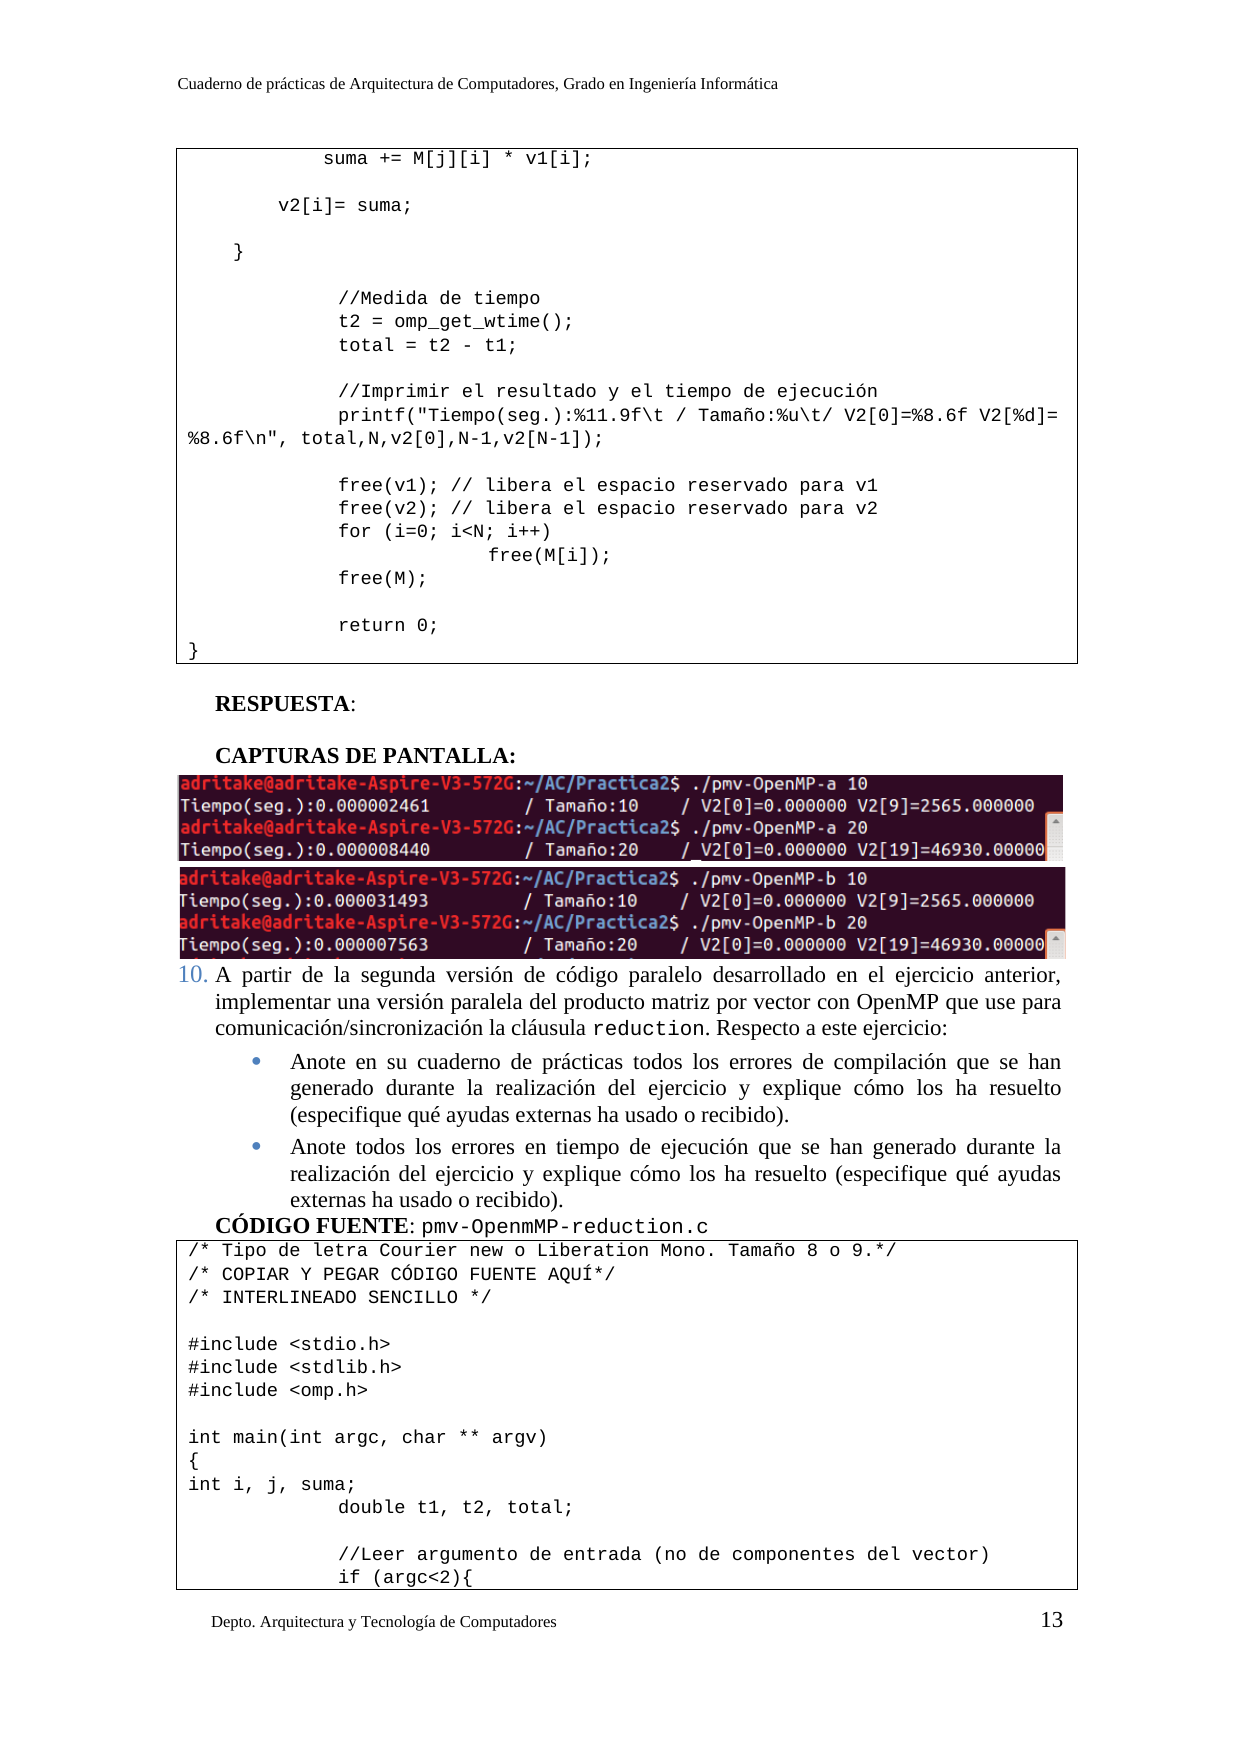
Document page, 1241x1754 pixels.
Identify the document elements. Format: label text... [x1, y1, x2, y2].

table_header suma += M[j][i] * v1[i]; v2[i]= suma; } //Medida de tiempo t2 = omp_get_wtime(); total = t2 - t1; //Imprimir el resultado y el tiempo de ejecución printf("Tiempo(seg.):%11.9f\t / Tamaño:%u\t/ V2[0]=%8.6f V2[%d]=%8.6f\n", total,N,v2[0],N-1,v2[N-1]); free(v1); // libera el espacio reservado para v1 free(v2); // libera el espacio reservado para v2 for (i=0; i<N; i++) free(M[i]); free(M); return 0; } [177, 149, 1077, 662]
text RESPUESTA: [215, 690, 1063, 716]
list A partir de la segunda versión de código paralelo desarrollado en el ejercicio anterior, implementar una versión paralela del producto matriz por vector con OpenMP que use para comunicación/sincronización la cláusula reduction. Respecto a este ejercicio: [177, 893, 1063, 1042]
picture [179, 867, 1066, 959]
list Anote todos los errores en tiempo de ejecución que se han generado durante la realización del ejercicio y explique cómo los ha resuelto (especifique qué ayudas externas ha usado o recibido). [252, 1133, 1063, 1212]
text CAPTURAS DE PANTALLA: [215, 742, 1063, 769]
list Anote en su cuaderno de prácticas todos los errores de compilación que se han generado durante la realización del ejercicio y explique cómo los ha resuelto (especifique qué ayudas externas ha usado o recibido). [252, 1048, 1063, 1127]
text CÓDIGO FUENTE: pmv-OpenmMP-reduction.c [215, 1212, 1063, 1240]
table_header /* Tipo de letra Courier new o Liberation Mono. Tamaño 8 o 9.*/ /* COPIAR Y PEGAR CÓDIGO FUENTE AQUÍ*/ /* INTERLINEADO SENCILLO */ #include <stdio.h> #include <stdlib.h> #include <omp.h> int main(int argc, char ** argv) { int i, j, suma; double t1, t2, total; //Leer argumento de entrada (no de componentes del vector) if (argc<2){ [177, 1241, 1077, 1589]
picture [177, 775, 1063, 861]
